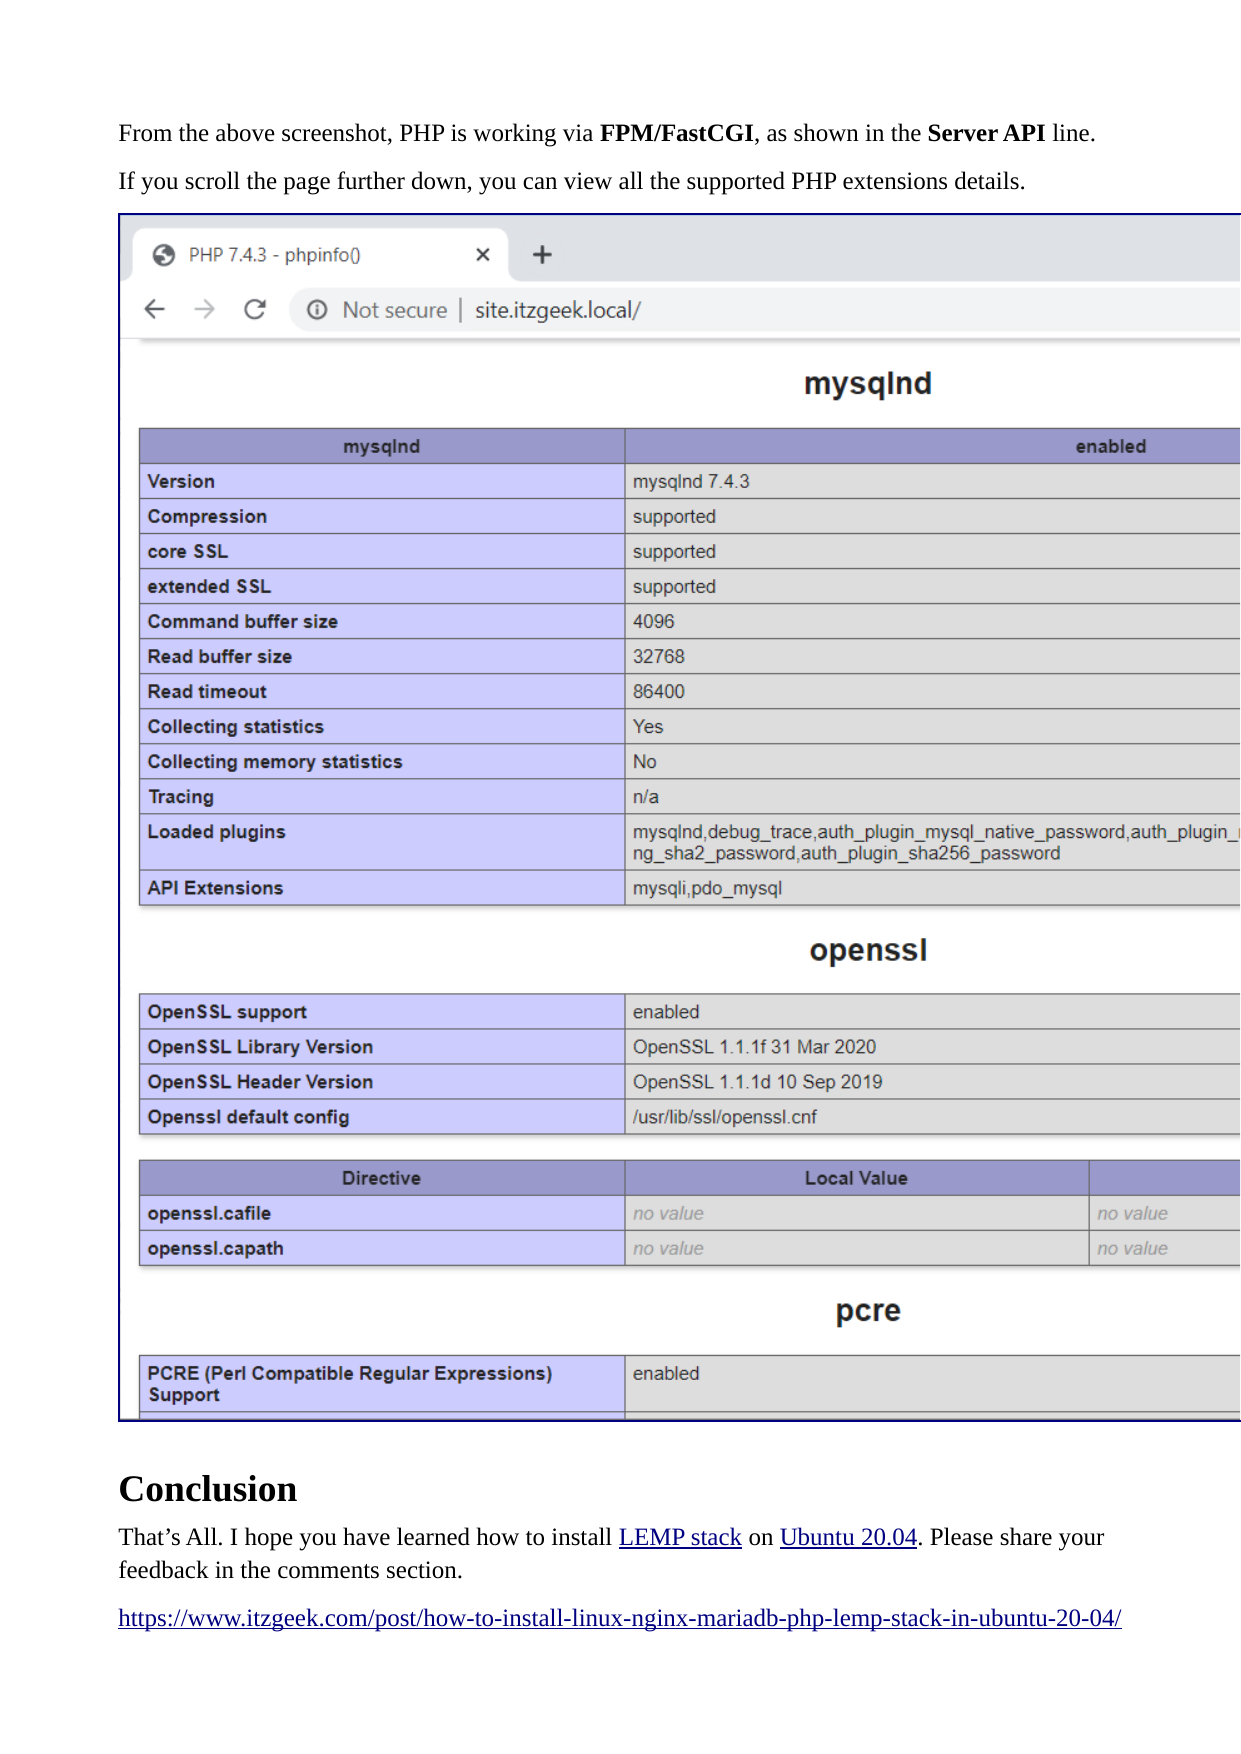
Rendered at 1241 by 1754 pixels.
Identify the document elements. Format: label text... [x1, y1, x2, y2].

picture [120, 215, 1241, 1420]
text https://www.itzgeek.com/post/how-to-install-linux-nginx-mariadb-php-lemp-stack-in-ubuntu-20-04/ [118, 1603, 1122, 1628]
subtitle Conclusion [118, 1467, 1122, 1510]
text If you scroll the page further down, you can view all the supported PHP extensions details. [118, 166, 1122, 194]
text That’s All. I hope you have learned how to install LEMP stack on Ubuntu 20.04. Please share your feedback in the comments section. [118, 1522, 1122, 1584]
text From the above screenshot, PHP is working via FPM/FastCGI, as shown in the Server API line. [118, 118, 1122, 147]
